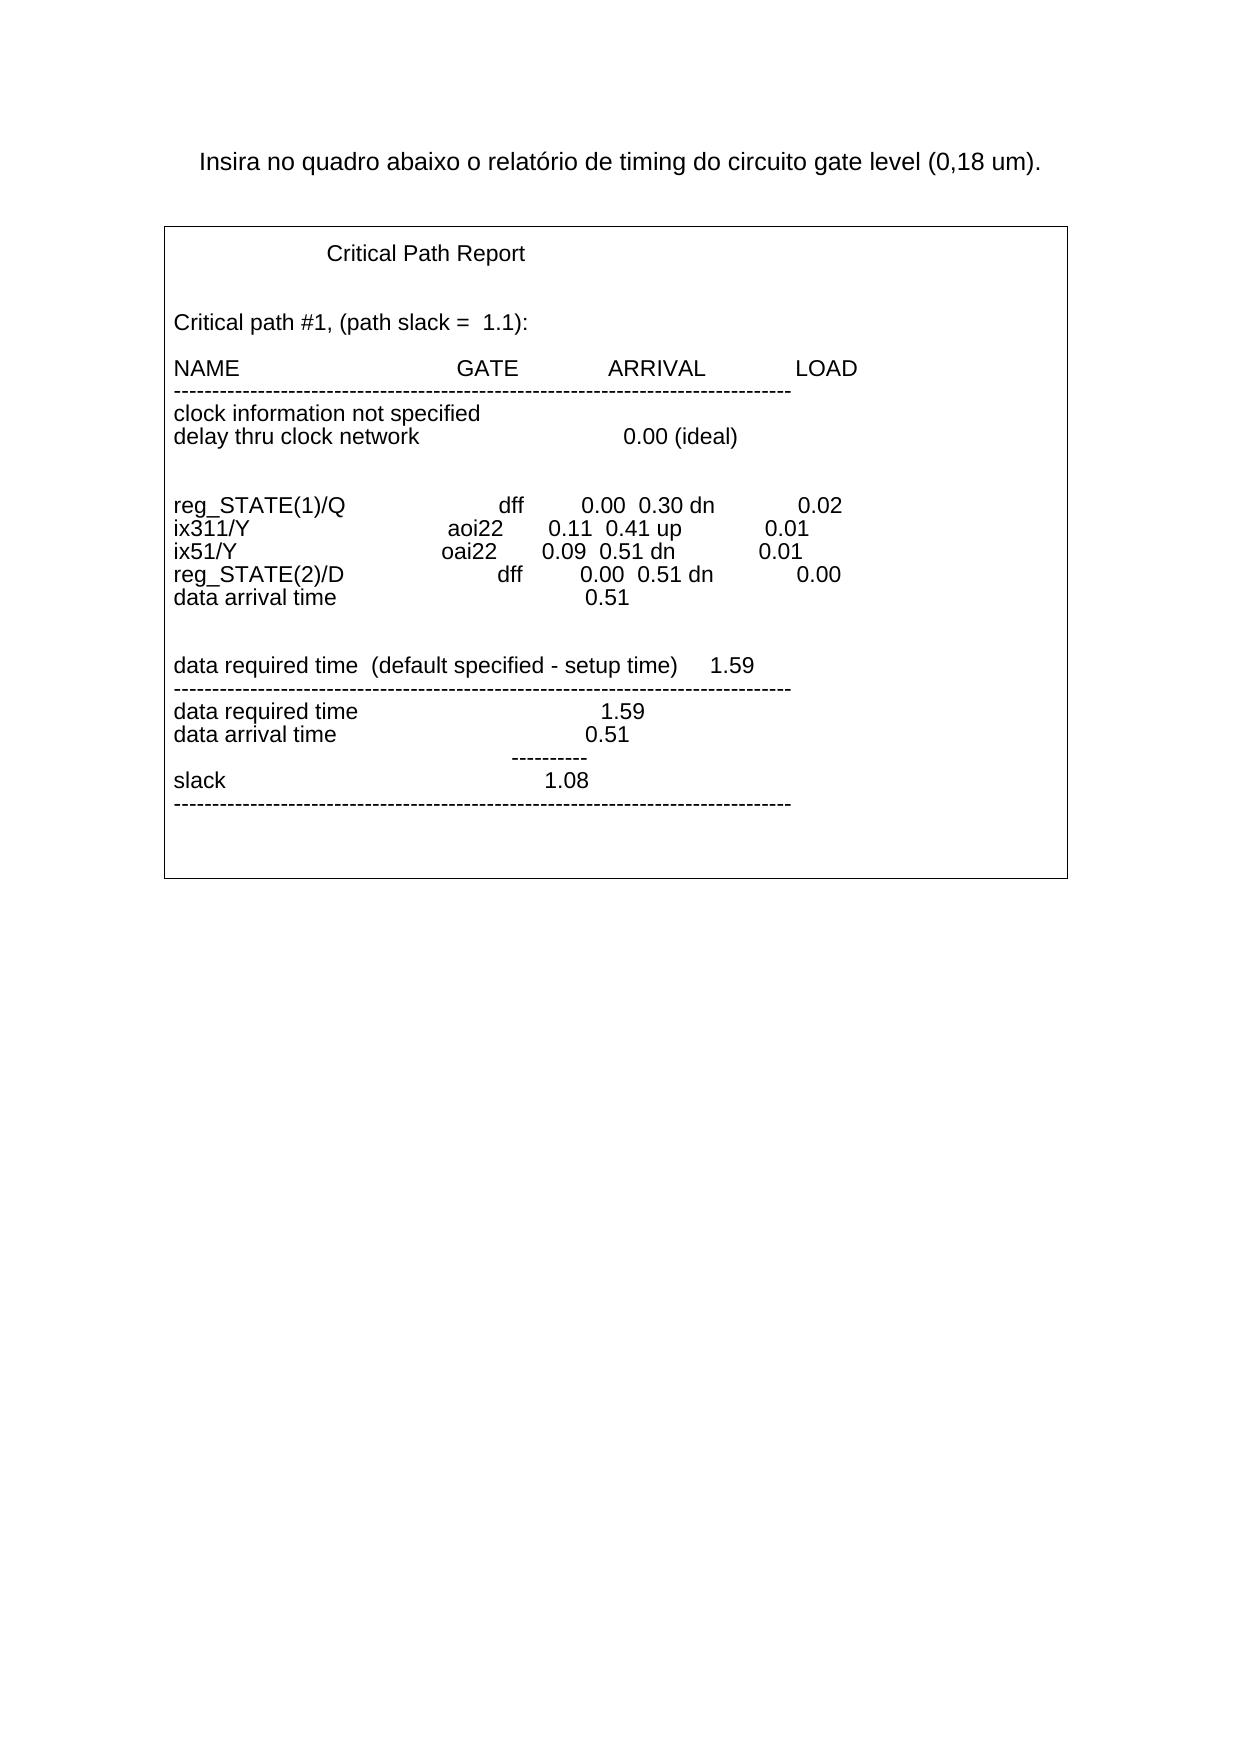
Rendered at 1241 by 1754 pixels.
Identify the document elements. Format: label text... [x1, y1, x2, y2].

text Insira no quadro abaixo o relatório de timing do circuito gate level (0,18 um). [118, 147, 1122, 176]
